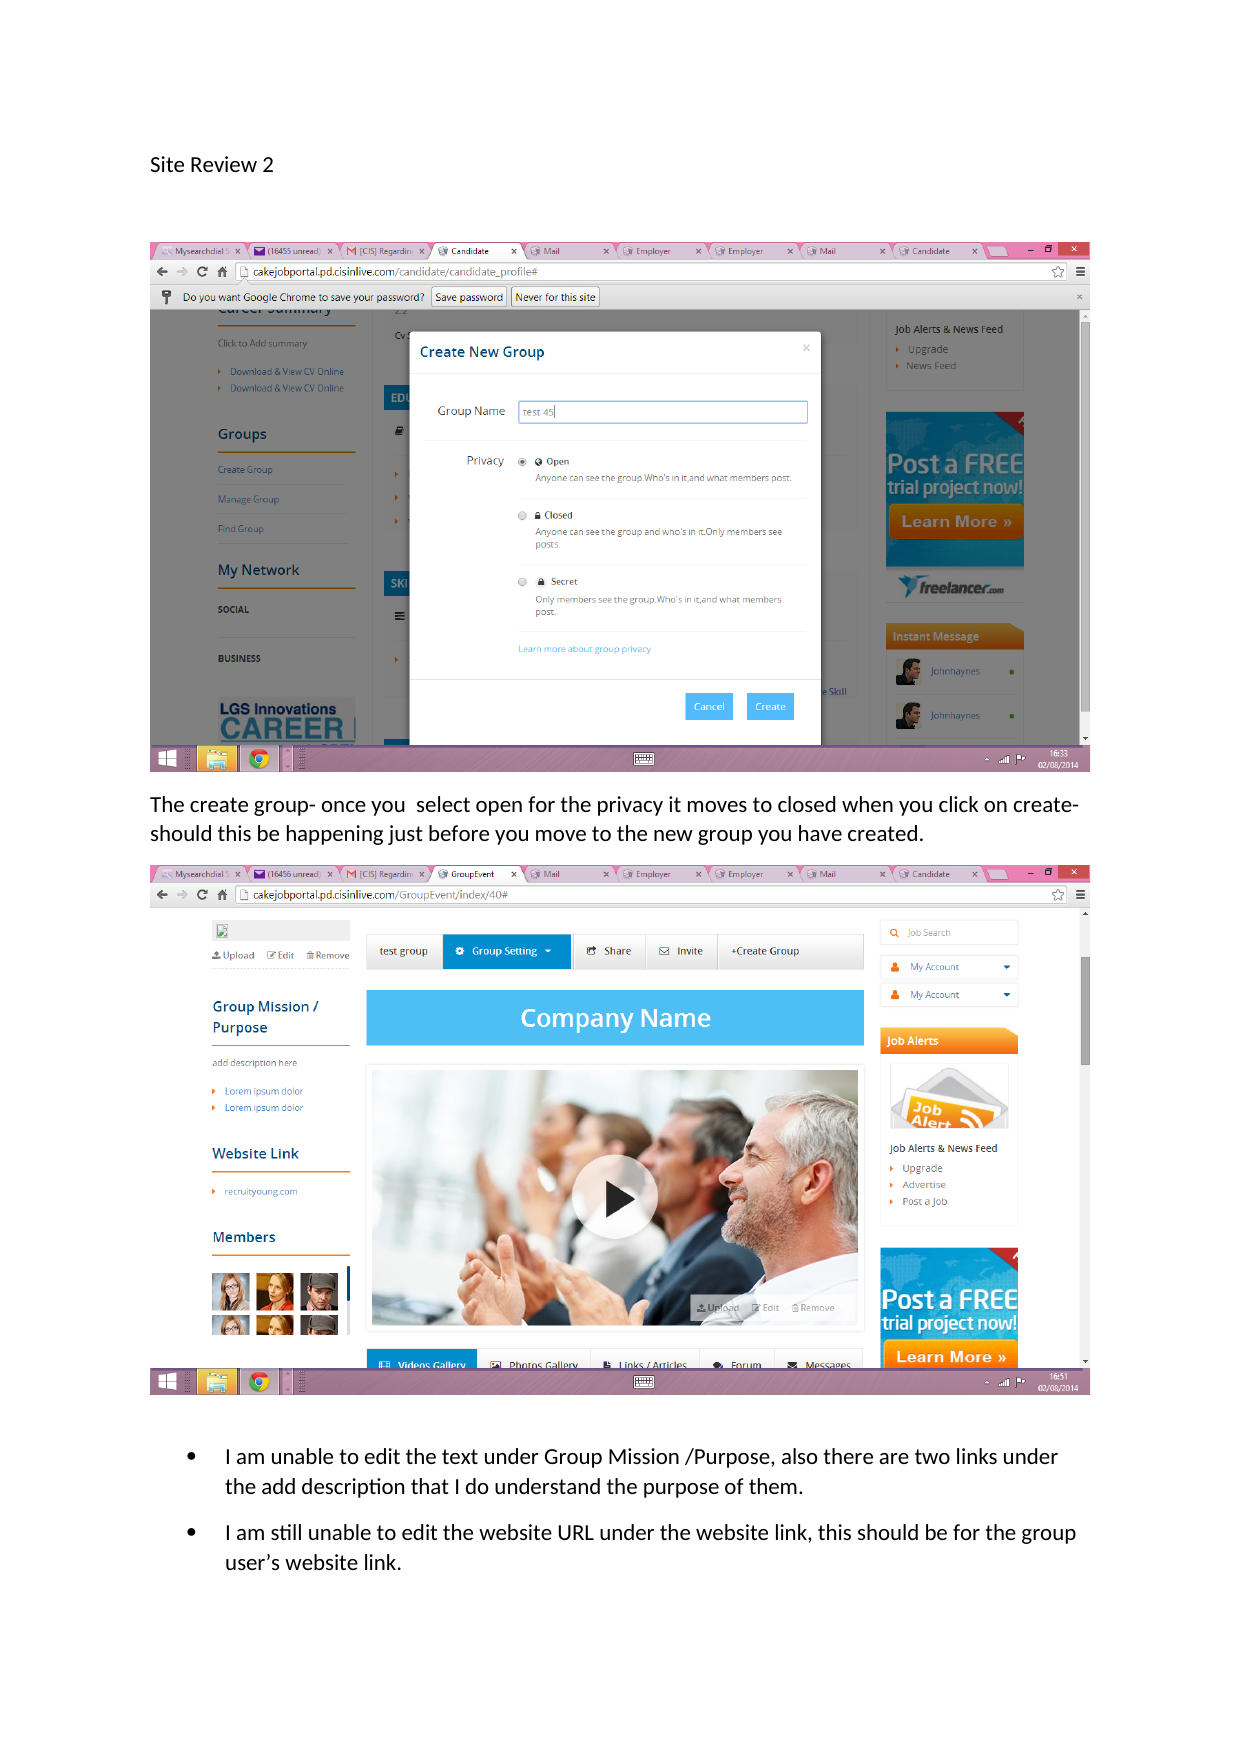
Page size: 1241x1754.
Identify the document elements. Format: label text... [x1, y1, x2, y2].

list I am still unable to edit the website URL under the website link, this should be for the group user’s website link. [187, 1518, 1090, 1576]
text Site Review 2 [150, 150, 1090, 178]
list I am unable to edit the text under Group Mission /Purpose, also there are two links under the add description that I do understand the purpose of them. [187, 1442, 1090, 1500]
text The create group- once you select open for the privacy it moves to closed when you click on create- should this be happening just before you move to the new group you have created. [150, 790, 1090, 847]
